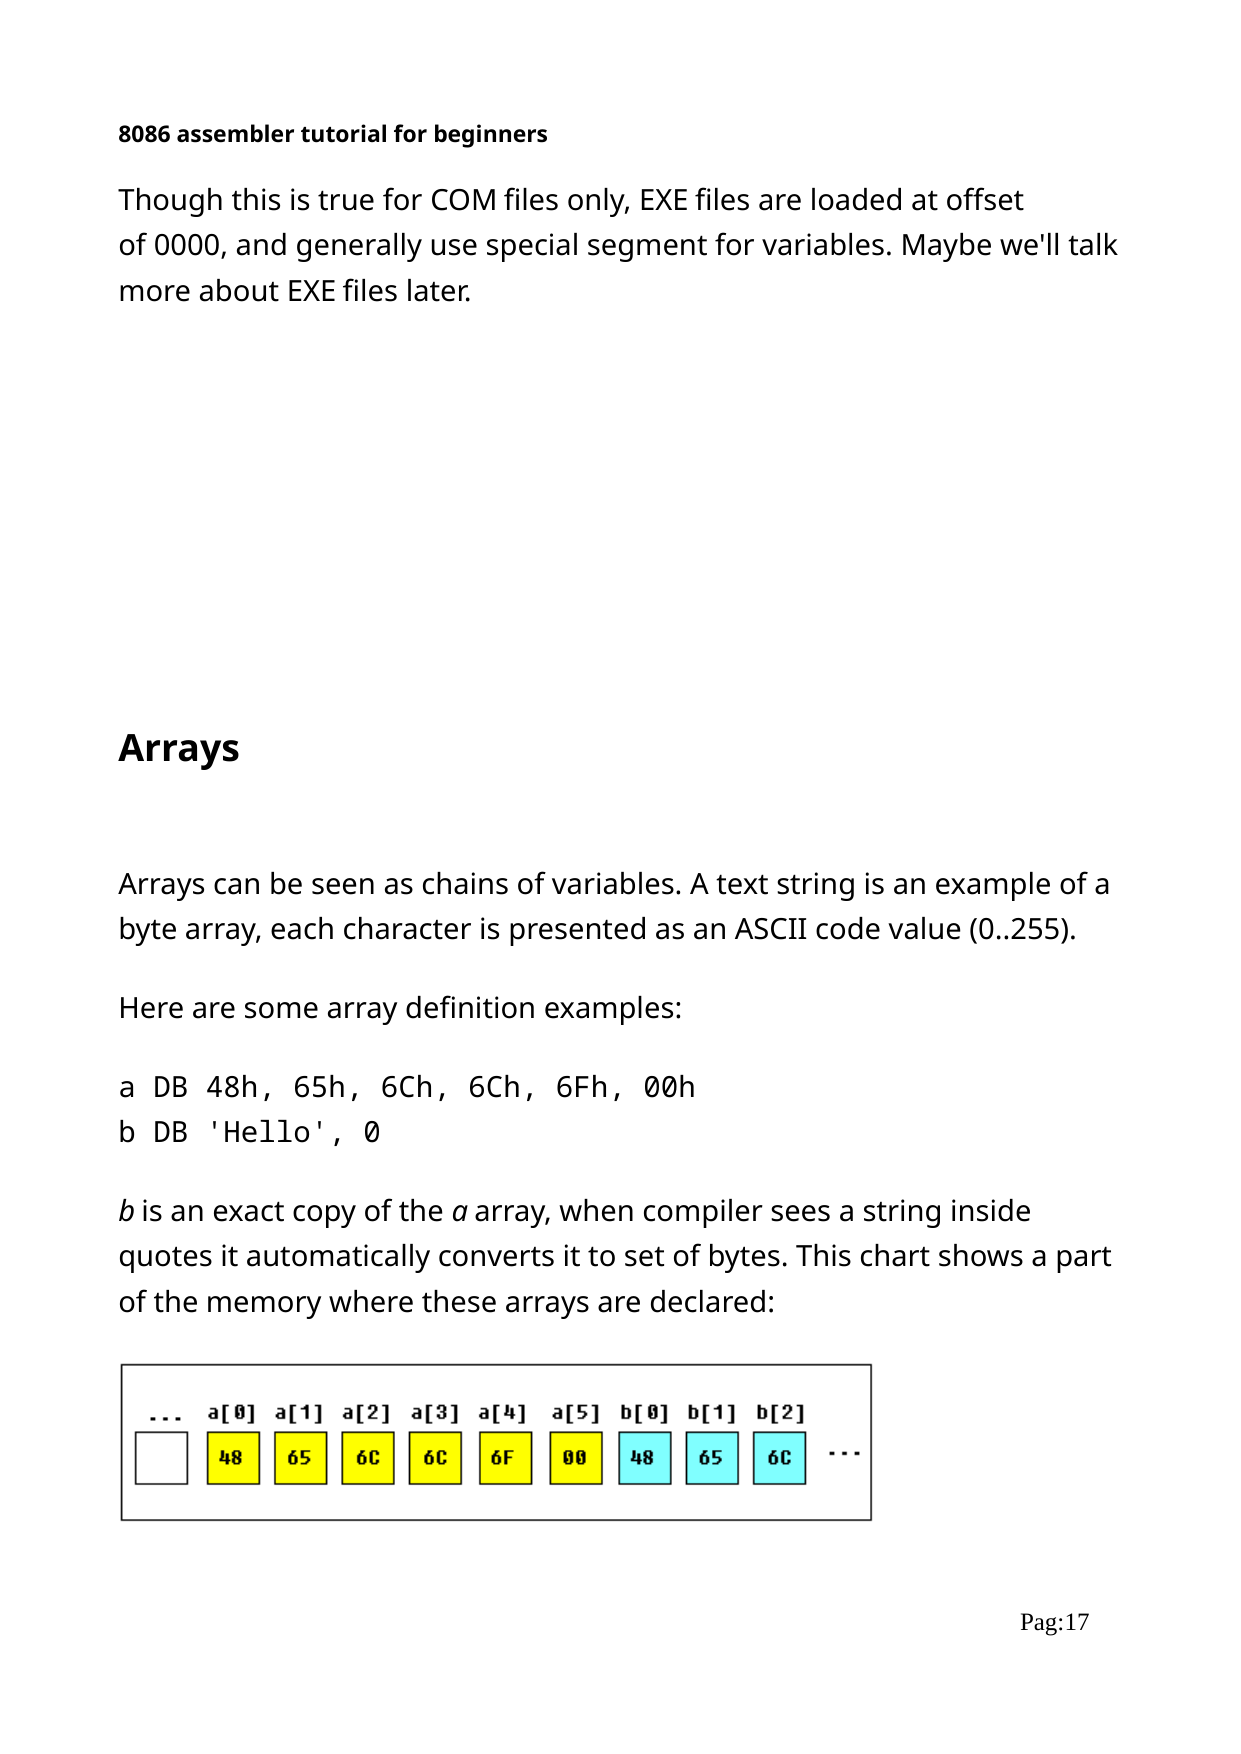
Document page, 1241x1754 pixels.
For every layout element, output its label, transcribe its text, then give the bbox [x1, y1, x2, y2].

text Though this is true for COM files only, EXE files are loaded at offset of 0000, and generally use special segment for variables. Maybe we'll talk more about EXE files later. [118, 179, 1122, 310]
text Arrays can be seen as chains of variables. A text string is an example of a byte array, each character is presented as an ASCII code value (0..255). Here are some array definition examples: a DB 48h, 65h, 6Ch, 6Ch, 6Fh, 00h b DB 'Hello', 0 b is an exact copy of the a array, when compiler sees a string inside quotes it automatically converts it to set of bytes. This chart shows a part of the memory where these arrays are declared: [118, 828, 1122, 1562]
subtitle Arrays [118, 722, 1122, 816]
picture [118, 1358, 879, 1529]
